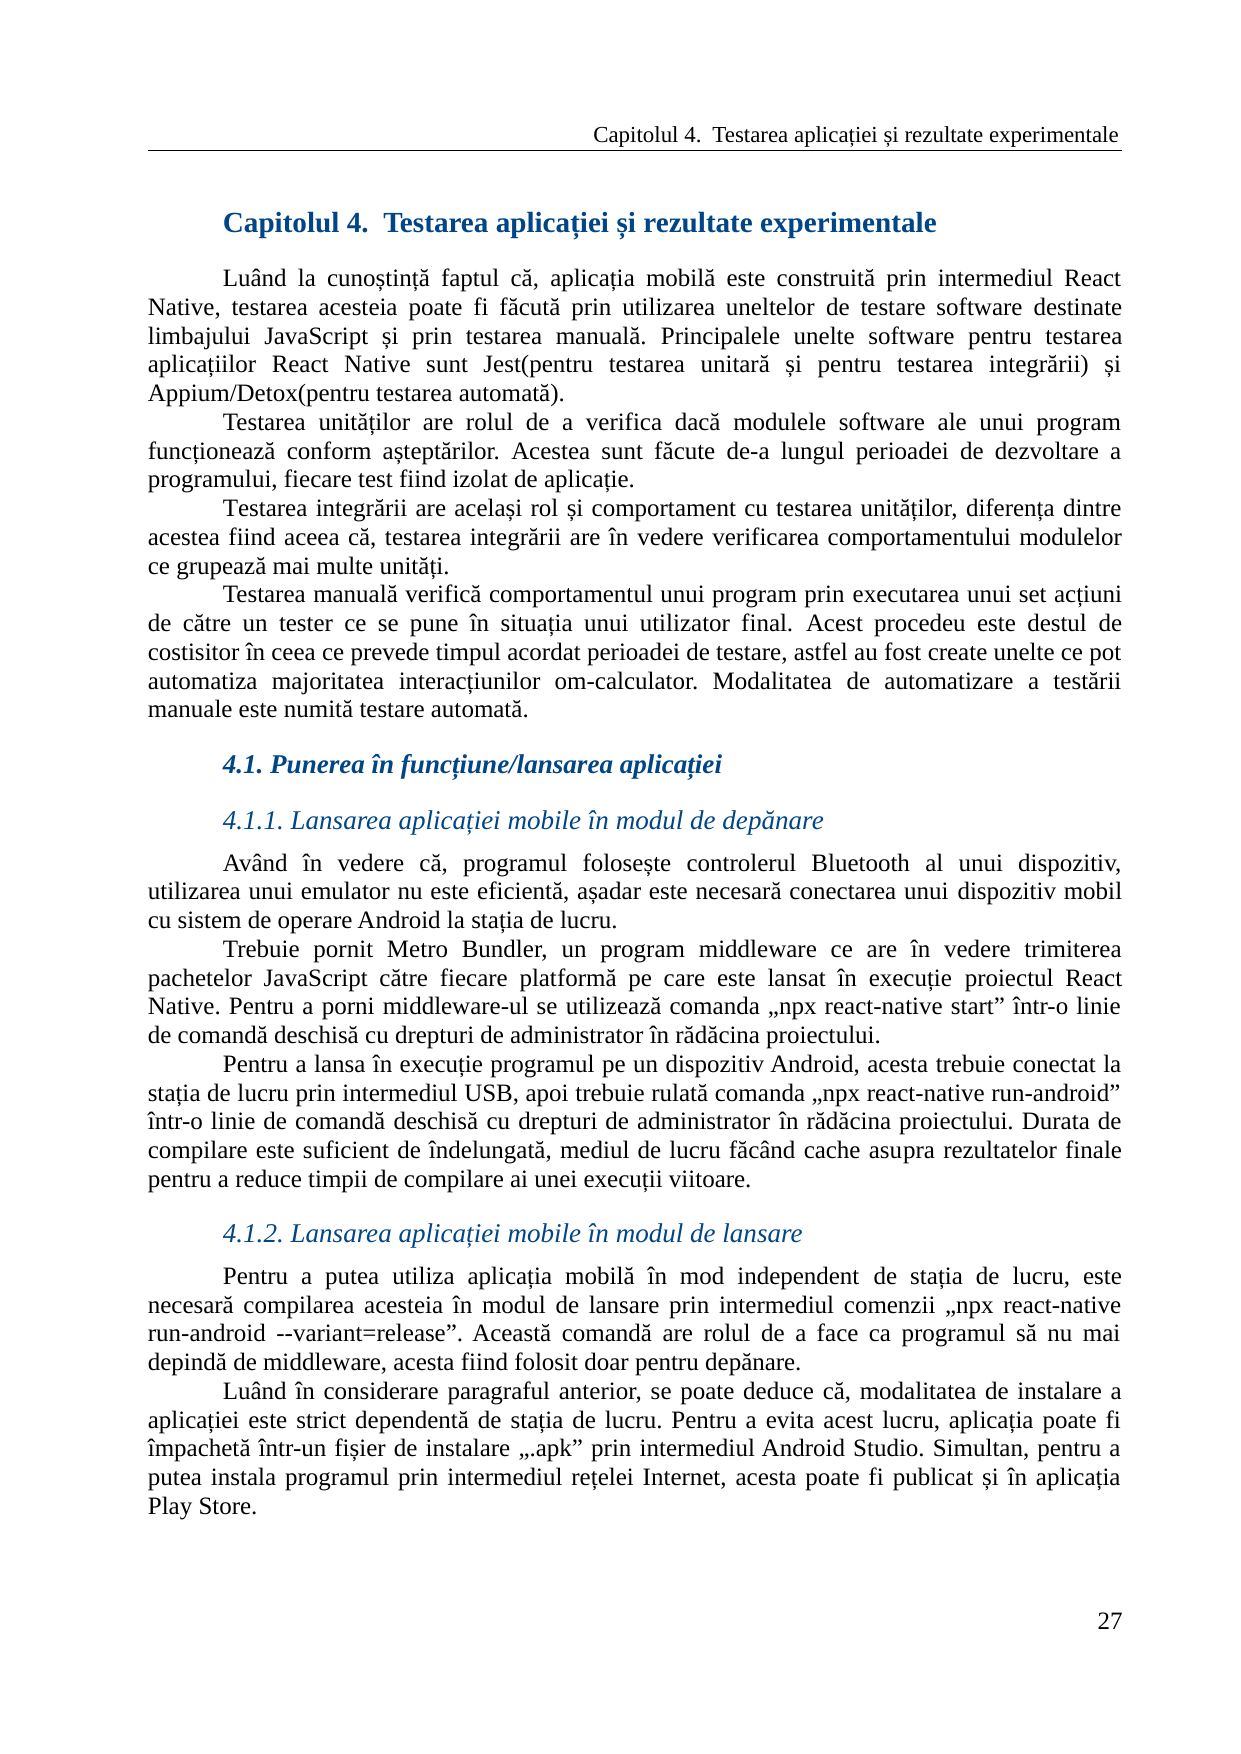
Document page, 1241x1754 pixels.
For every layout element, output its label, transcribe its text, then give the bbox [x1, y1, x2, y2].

text Pentru a putea utiliza aplicația mobilă în mod independent de stația de lucru, este necesară compilarea acesteia în modul de lansare prin intermediul comenzii „npx react-native run-android --variant=release”. Această comandă are rolul de a face ca programul să nu mai depindă de middleware, acesta fiind folosit doar pentru depănare. [148, 1261, 1122, 1376]
text Testarea manuală verifică comportamentul unui program prin executarea unui set acțiuni de către un tester ce se pune în situația unui utilizator final. Acest procedeu este destul de costisitor în ceea ce prevede timpul acordat perioadei de testare, astfel au fost create unelte ce pot automatiza majoritatea interacțiunilor om-calculator. Modalitatea de automatizare a testării manuale este numită testare automată. [148, 579, 1122, 723]
subtitle Testarea aplicației și rezultate experimentale [148, 205, 1122, 238]
text Luând în considerare paragraful anterior, se poate deduce că, modalitatea de instalare a aplicației este strict dependentă de stația de lucru. Pentru a evita acest lucru, aplicația poate fi împachetă într-un fișier de instalare „.apk” prin intermediul Android Studio. Simultan, pentru a putea instala programul prin intermediul rețelei Internet, acesta poate fi publicat și în aplicația Play Store. [148, 1376, 1122, 1520]
subtitle Lansarea aplicației mobile în modul de lansare [223, 1217, 1122, 1248]
text Având în vedere că, programul folosește controlerul Bluetooth al unui dispozitiv, utilizarea unui emulator nu este eficientă, așadar este necesară conectarea unui dispozitiv mobil cu sistem de operare Android la stația de lucru. [148, 848, 1122, 934]
text Testarea integrării are același rol și comportament cu testarea unităților, diferența dintre acestea fiind aceea că, testarea integrării are în vedere verificarea comportamentului modulelor ce grupează mai multe unități. [148, 493, 1122, 579]
text Luând la cunoștință faptul că, aplicația mobilă este construită prin intermediul React Native, testarea acesteia poate fi făcută prin utilizarea uneltelor de testare software destinate limbajului JavaScript și prin testarea manuală. Principalele unelte software pentru testarea aplicațiilor React Native sunt Jest(pentru testarea unitară și pentru testarea integrării) și Appium/Detox(pentru testarea automată). [148, 263, 1122, 407]
subtitle Punerea în funcțiune/lansarea aplicației [223, 748, 1122, 779]
subtitle Lansarea aplicației mobile în modul de depănare [223, 804, 1122, 835]
text Testarea unităților are rolul de a verifica dacă modulele software ale unui program funcționează conform așteptărilor. Acestea sunt făcute de-a lungul perioadei de dezvoltare a programului, fiecare test fiind izolat de aplicație. [148, 407, 1122, 493]
text Pentru a lansa în execuție programul pe un dispozitiv Android, acesta trebuie conectat la stația de lucru prin intermediul USB, apoi trebuie rulată comanda „npx react-native run-android” într-o linie de comandă deschisă cu drepturi de administrator în rădăcina proiectului. Durata de compilare este suficient de îndelungată, mediul de lucru făcând cache asupra rezultatelor finale pentru a reduce timpii de compilare ai unei execuții viitoare. [148, 1049, 1122, 1193]
text Trebuie pornit Metro Bundler, un program middleware ce are în vedere trimiterea pachetelor JavaScript către fiecare platformă pe care este lansat în execuție proiectul React Native. Pentru a porni middleware-ul se utilizează comanda „npx react-native start” într-o linie de comandă deschisă cu drepturi de administrator în rădăcina proiectului. [148, 934, 1122, 1049]
